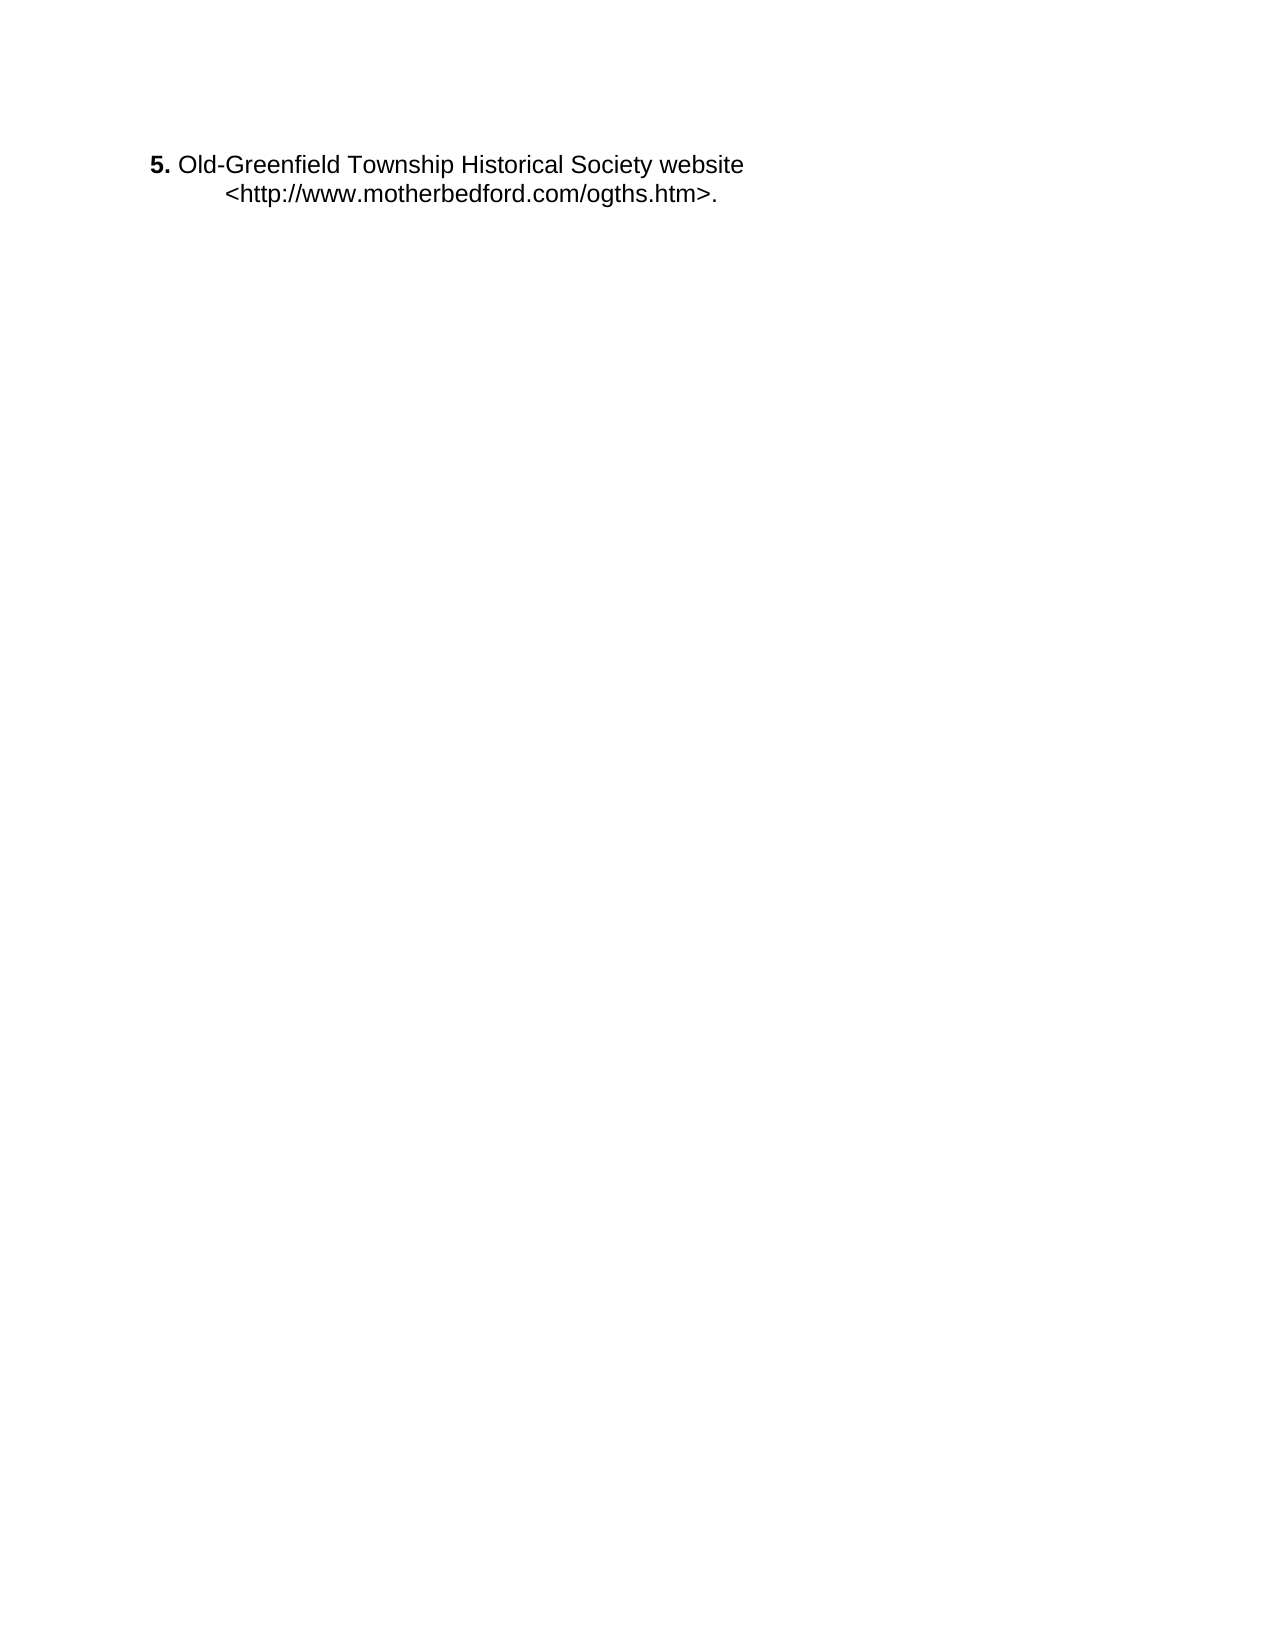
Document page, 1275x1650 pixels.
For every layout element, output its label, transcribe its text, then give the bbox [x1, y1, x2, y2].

text 5. Old-Greenfield Township Historical Society website <http://www.motherbedford.com/ogths.htm>. [150, 150, 1125, 207]
